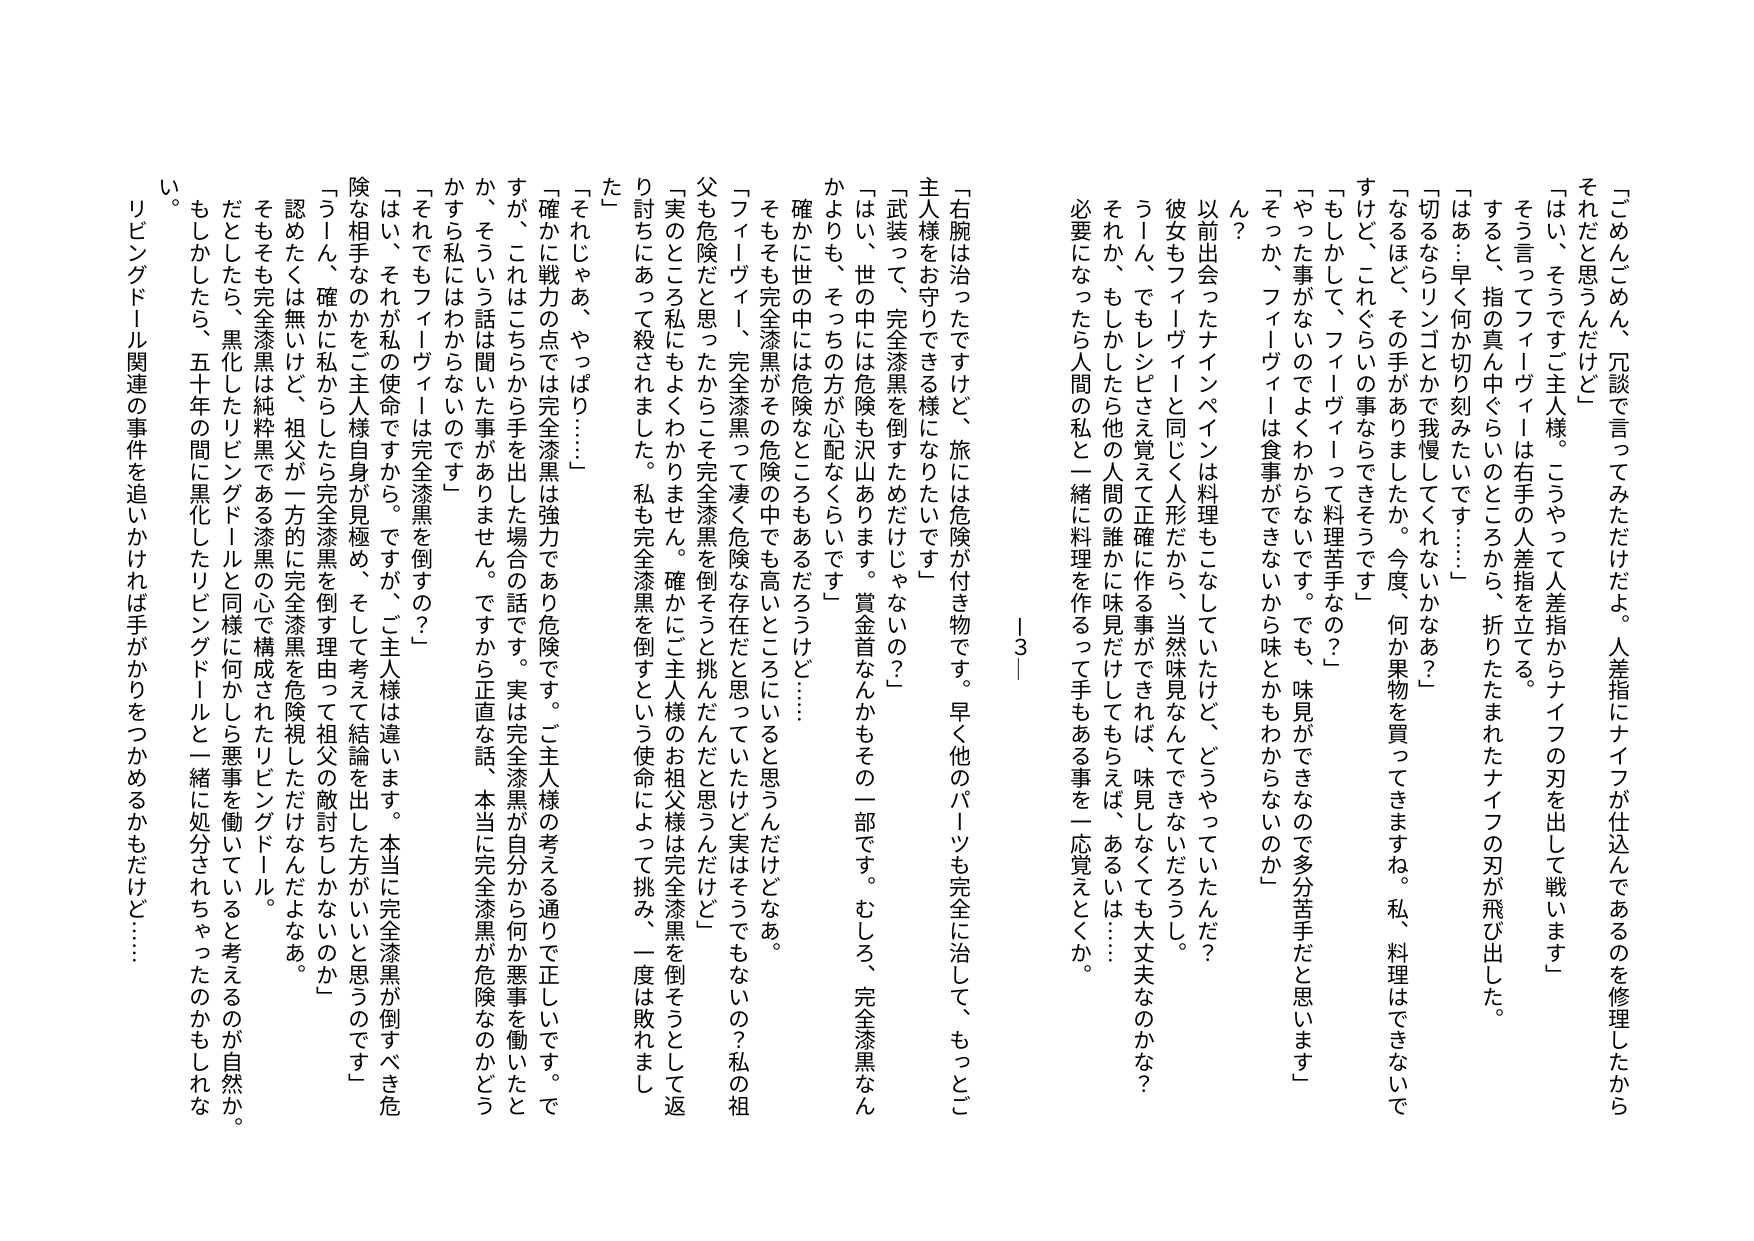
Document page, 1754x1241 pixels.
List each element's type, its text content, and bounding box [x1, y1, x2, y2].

text 「切るならリンゴとかで我慢してくれないかなあ？」 [1414, 176, 1446, 1122]
text うーん、でもレシピさえ覚えて正確に作る事ができれば、味見しなくても大丈夫なのかな？ [1129, 176, 1161, 1122]
text それか、もしかしたら他の人間の誰かに味見だけしてもらえば、あるいは…… [1097, 176, 1129, 1122]
text 「武装って、完全漆黒を倒すためだけじゃないの？」 [882, 176, 913, 1122]
text 「右腕は治ったですけど、旅には危険が付き物です。早く他のパーツも完全に治して、もっとご主人様をお守りできる様になりたいです」 [913, 176, 977, 1122]
text 「フィーヴィー、完全漆黒って凄く危険な存在だと思っていたけど実はそうでもないの？私の祖父も危険だと思ったからこそ完全漆黒を倒そうと挑んだんだと思うんだけど」 [692, 176, 755, 1122]
text 「はあ…早く何か切り刻みたいです……」 [1446, 176, 1477, 1122]
text 「それじゃあ、やっぱり……」 [565, 176, 597, 1122]
text 彼女もフィーヴィーと同じく人形だから、当然味見なんてできないだろうし。 [1161, 176, 1192, 1122]
text 「それでもフィーヴィーは完全漆黒を倒すの？」 [407, 176, 438, 1122]
text だとしたら、黒化したリビングドールと同様に何かしら悪事を働いていると考えるのが自然か。 [217, 176, 248, 1122]
text 確かに世の中には危険なところもあるだろうけど…… [787, 176, 818, 1122]
text そもそも完全漆黒は純粋黒である漆黒の心で構成されたリビングドール。 [248, 176, 280, 1122]
text 「ごめんごめん、冗談で言ってみただけだよ。人差指にナイフが仕込んであるのを修理したからそれだと思うんだけど」 [1572, 176, 1636, 1122]
text すると、指の真ん中ぐらいのところから、折りたたまれたナイフの刃が飛び出した。 [1477, 176, 1509, 1122]
text 「やった事がないのでよくわからないです。でも、味見ができなので多分苦手だと思います」 [1287, 176, 1319, 1122]
text そもそも完全漆黒がその危険の中でも高いところにいると思うんだけどなあ。 [755, 176, 787, 1122]
text 「もしかして、フィーヴィーって料理苦手なの？」 [1319, 176, 1351, 1122]
text 「はい、それが私の使命ですから。ですが、ご主人様は違います。本当に完全漆黒が倒すべき危険な相手なのかをご主人様自身が見極め、そして考えて結論を出した方がいいと思うのです」 [343, 176, 407, 1122]
text リビングドール関連の事件を追いかければ手がかりをつかめるかもだけど…… [122, 176, 153, 1122]
text 「そっか、フィーヴィーは食事ができないから味とかもわからないのか」 [1256, 176, 1287, 1122]
text ん？ [1224, 176, 1256, 1122]
text 認めたくは無いけど、祖父が一方的に完全漆黒を危険視しただけなんだよなあ。 [280, 176, 312, 1122]
text 「うーん、確かに私からしたら完全漆黒を倒す理由って祖父の敵討ちしかないのか」 [312, 176, 343, 1122]
text 「なるほど、その手がありましたか。今度、何か果物を買ってきますね。私、料理はできないですけど、これぐらいの事ならできそうです」 [1351, 176, 1414, 1122]
text 「実のところ私にもよくわかりません。確かにご主人様のお祖父様は完全漆黒を倒そうとして返り討ちにあって殺されました。私も完全漆黒を倒すという使命によって挑み、一度は敗れました」 [597, 176, 692, 1122]
text ─３─ [1005, 176, 1037, 1122]
text 必要になったら人間の私と一緒に料理を作るって手もある事を一応覚えとくか。 [1066, 176, 1097, 1122]
text 「はい、世の中には危険も沢山あります。賞金首なんかもその一部です。むしろ、完全漆黒なんかよりも、そっちの方が心配なくらいです」 [818, 176, 882, 1122]
text 「はい、そうですご主人様。こうやって人差指からナイフの刃を出して戦います」 [1541, 176, 1572, 1122]
text 以前出会ったナインペインは料理もこなしていたけど、どうやっていたんだ？ [1192, 176, 1224, 1122]
text そう言ってフィーヴィーは右手の人差指を立てる。 [1509, 176, 1541, 1122]
text もしかしたら、五十年の間に黒化したリビングドールと一緒に処分されちゃったのかもしれない。 [153, 176, 217, 1122]
text 「確かに戦力の点では完全漆黒は強力であり危険です。ご主人様の考える通りで正しいです。ですが、これはこちらから手を出した場合の話です。実は完全漆黒が自分から何か悪事を働いたとか、そういう話は聞いた事がありません。ですから正直な話、本当に完全漆黒が危険なのかどうかすら私にはわからないのです」 [438, 176, 565, 1122]
